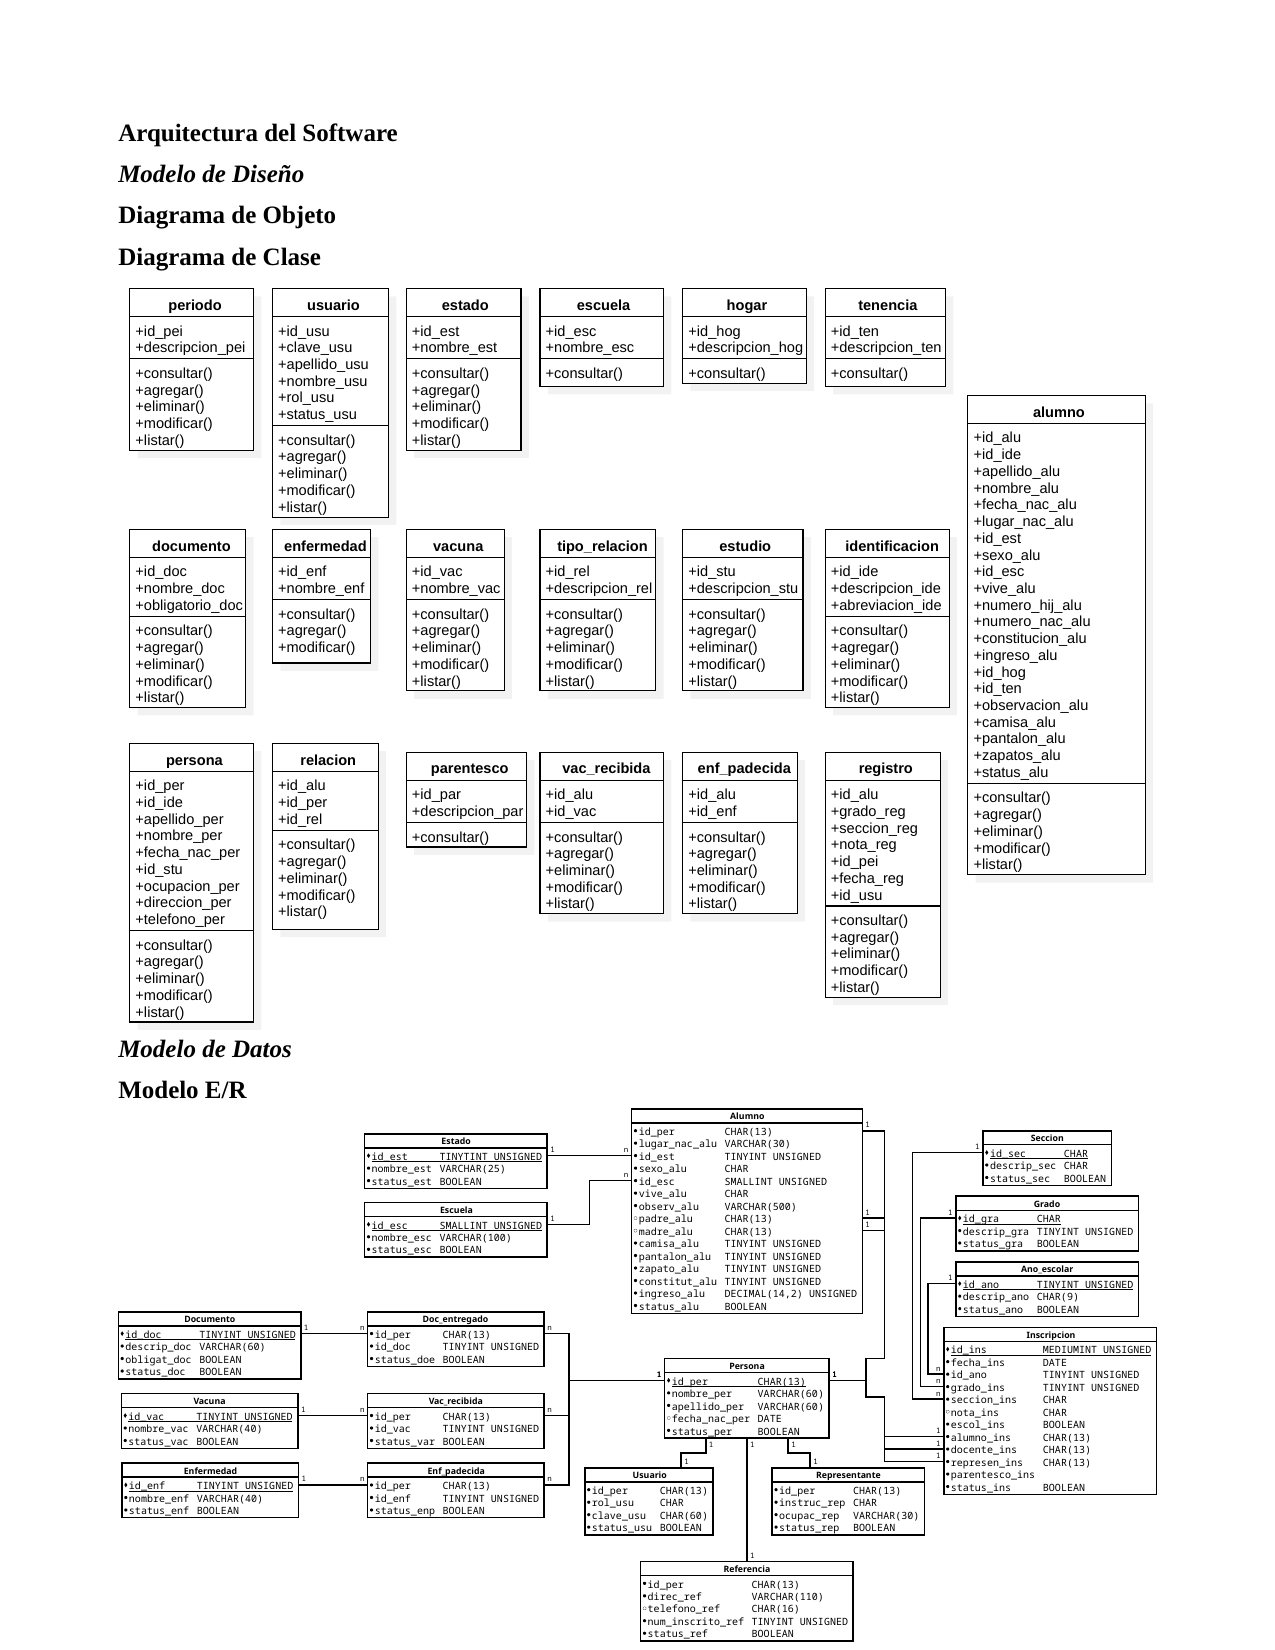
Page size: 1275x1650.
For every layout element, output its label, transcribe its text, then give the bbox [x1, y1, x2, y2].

subtitle Diagrama de Objeto [118, 201, 1157, 229]
subtitle Modelo de Diseño [118, 159, 1157, 188]
subtitle Arquitectura del Software [118, 118, 1157, 147]
subtitle Modelo de Datos [118, 283, 1157, 1062]
subtitle Modelo E/R [118, 1075, 1157, 1104]
subtitle Diagrama de Clase [118, 242, 1157, 271]
